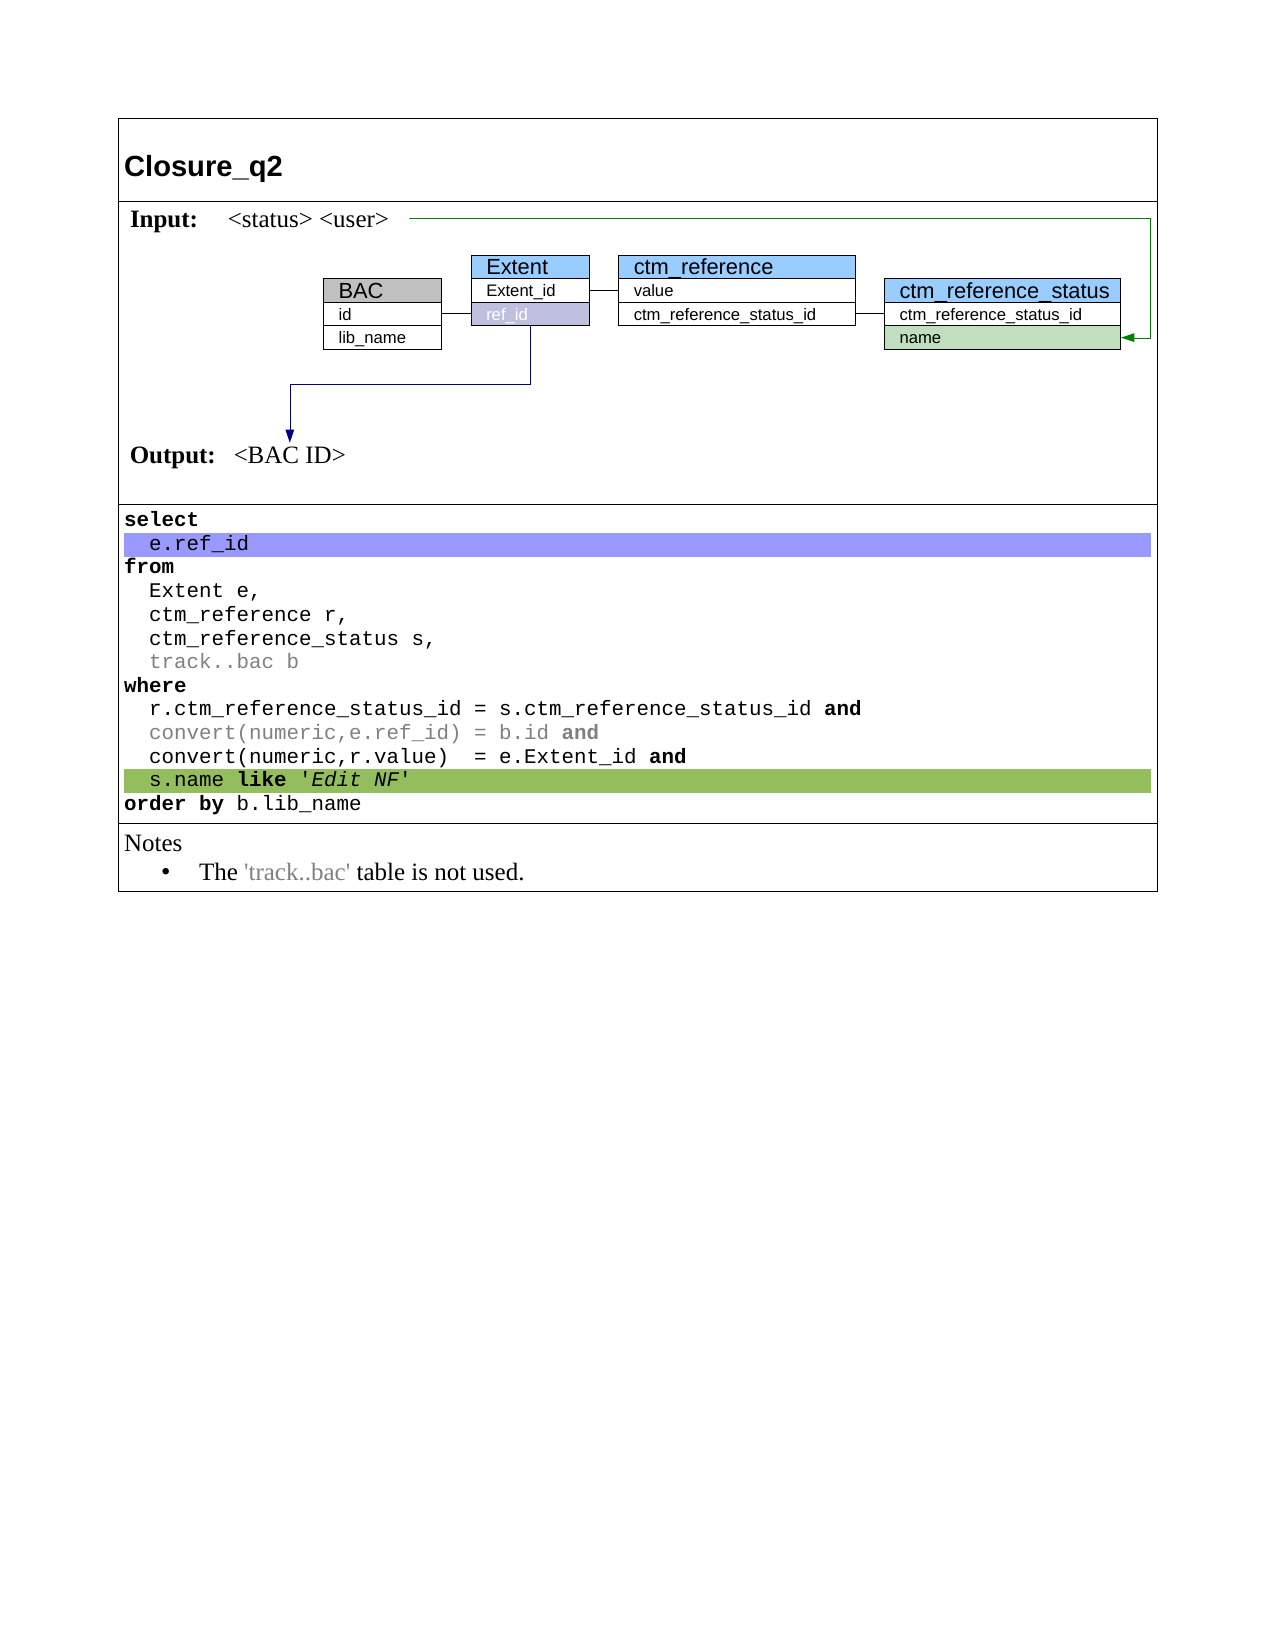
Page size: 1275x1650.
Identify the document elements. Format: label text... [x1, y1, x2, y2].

table_cell [119, 202, 1157, 503]
table_cell select e.ref_id from Extent e, ctm_reference r, ctm_reference_status s, track..bac b where r.ctm_reference_status_id = s.ctm_reference_status_id and convert(numeric,e.ref_id) = b.id and convert(numeric,r.value) = e.Extent_id and s.name like 'Edit NF' order by b.lib_name [119, 505, 1157, 822]
table_header Closure_q2 [119, 119, 1157, 201]
table_cell Notes The 'track..bac' table is not used. [119, 824, 1157, 891]
